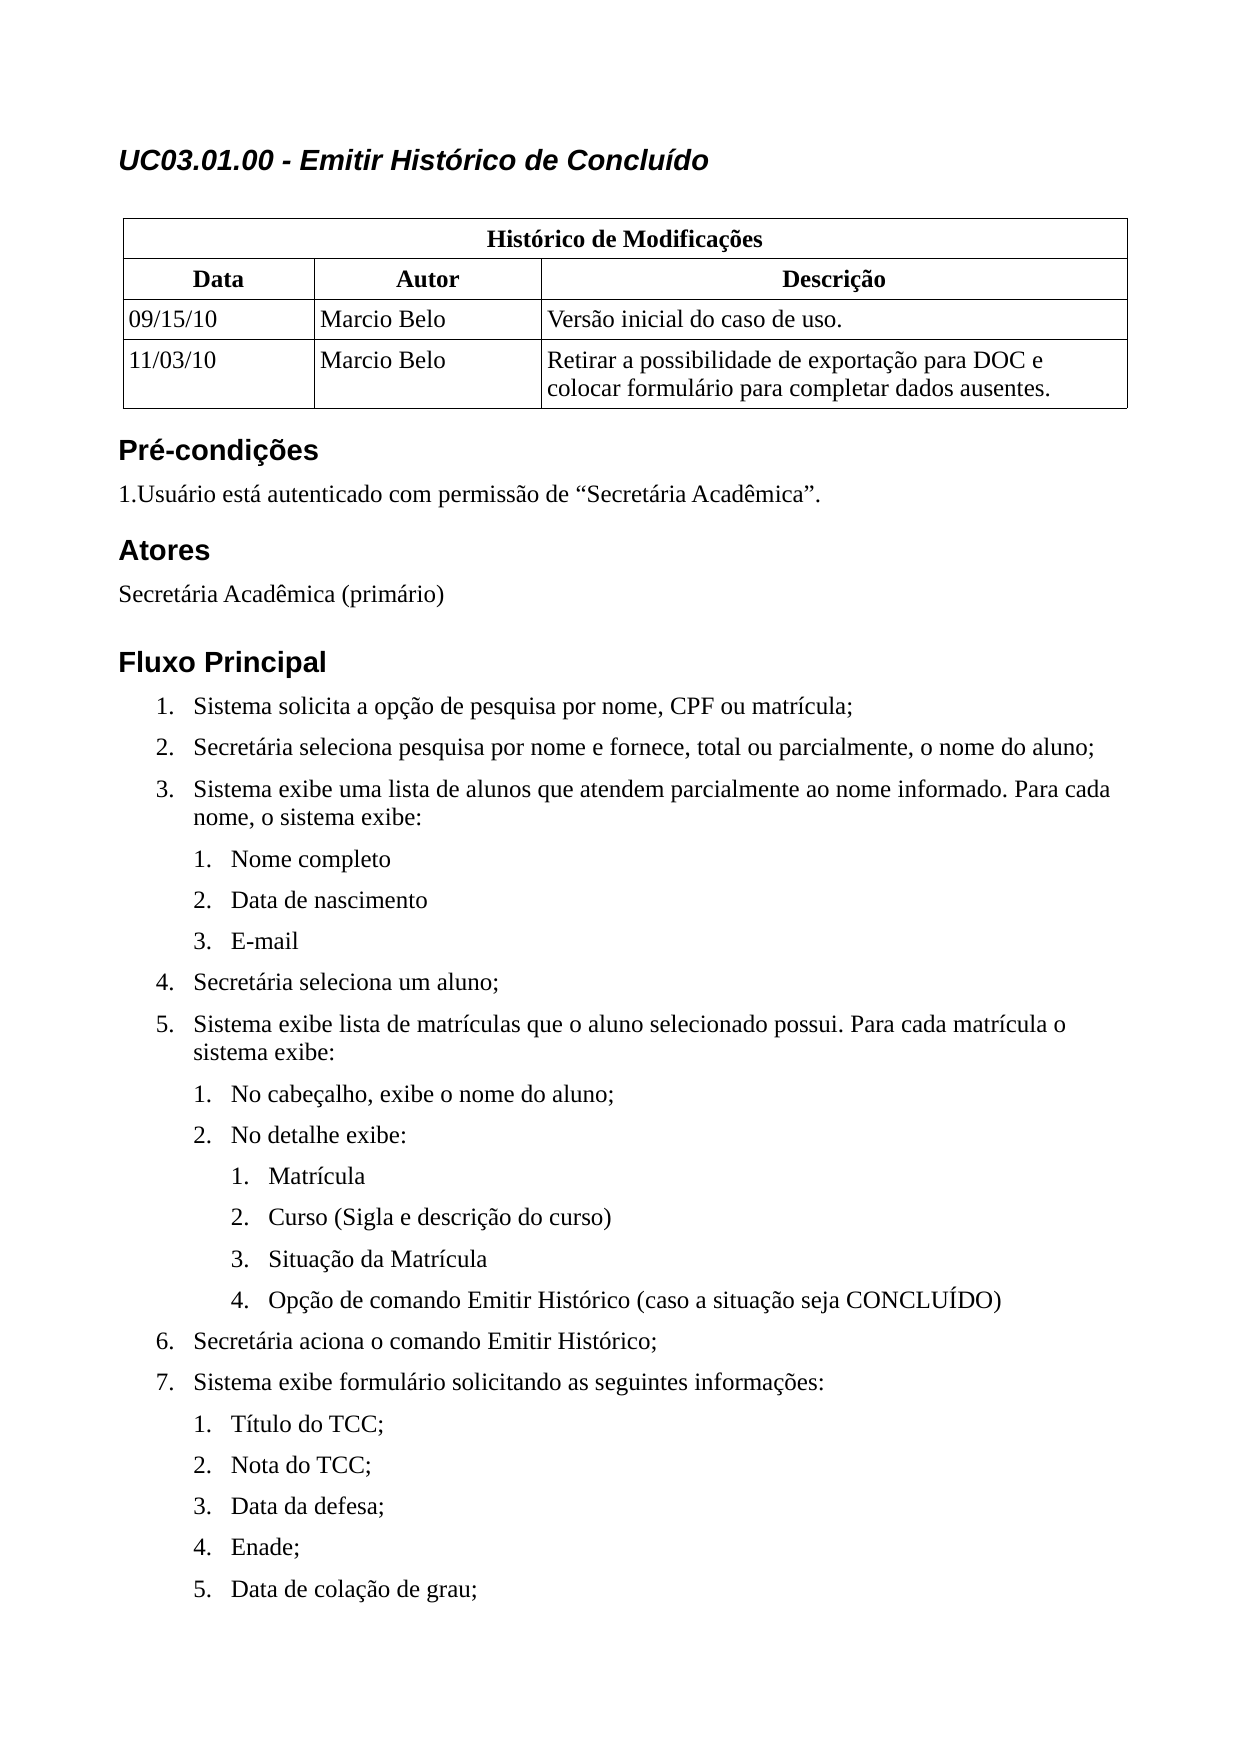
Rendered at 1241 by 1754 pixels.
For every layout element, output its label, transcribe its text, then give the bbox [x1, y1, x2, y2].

list Nota do TCC; [193, 1450, 1122, 1479]
list Curso (Sigla e descrição do curso) [231, 1202, 1122, 1231]
list Sistema solicita a opção de pesquisa por nome, CPF ou matrícula; [156, 691, 1122, 720]
list Data de colação de grau; [193, 1574, 1122, 1602]
list Sistema exibe formulário solicitando as seguintes informações: [156, 1367, 1122, 1396]
list Data de nascimento [193, 885, 1122, 914]
list Usuário está autenticado com permissão de “Secretária Acadêmica”. [118, 479, 1122, 508]
list Secretária seleciona pesquisa por nome e fornece, total ou parcialmente, o nome do aluno; [156, 732, 1122, 761]
table_cell Autor [315, 259, 541, 298]
list Situação da Matrícula [231, 1244, 1122, 1272]
table_cell Retirar a possibilidade de exportação para DOC e colocar formulário para completar dados ausentes. [542, 340, 1127, 408]
table_cell Descrição [542, 259, 1127, 298]
table_cell 03/11/10 [124, 340, 314, 408]
list Secretária aciona o comando Emitir Histórico; [156, 1326, 1122, 1355]
list Enade; [193, 1532, 1122, 1561]
text Secretária Acadêmica (primário) [118, 579, 1122, 608]
list Secretária seleciona um aluno; [156, 967, 1122, 996]
table_header Histórico de Modificações [124, 219, 1127, 258]
list Título do TCC; [193, 1409, 1122, 1437]
list Matrícula [231, 1161, 1122, 1190]
list E-mail [193, 926, 1122, 955]
table_cell Versão inicial do caso de uso. [542, 300, 1127, 339]
list Nome completo [193, 844, 1122, 872]
subtitle Fluxo Principal [118, 645, 1122, 679]
table_cell Data [124, 259, 314, 298]
list Opção de comando Emitir Histórico (caso a situação seja CONCLUÍDO) [231, 1285, 1122, 1314]
subtitle Atores [118, 533, 1122, 566]
subtitle Pré-condições [118, 433, 1122, 467]
list Sistema exibe uma lista de alunos que atendem parcialmente ao nome informado. Para cada nome, o sistema exibe: [156, 774, 1122, 831]
list No detalhe exibe: [193, 1120, 1122, 1149]
table_cell 15/09/10 [124, 300, 314, 339]
list Sistema exibe lista de matrículas que o aluno selecionado possui. Para cada matrícula o sistema exibe: [156, 1009, 1122, 1066]
table_cell Marcio Belo [315, 300, 541, 339]
list Data da defesa; [193, 1491, 1122, 1520]
subtitle UC03.01.00 - Emitir Histórico de Concluído [118, 143, 1122, 177]
list No cabeçalho, exibe o nome do aluno; [193, 1079, 1122, 1107]
table_cell Marcio Belo [315, 340, 541, 408]
